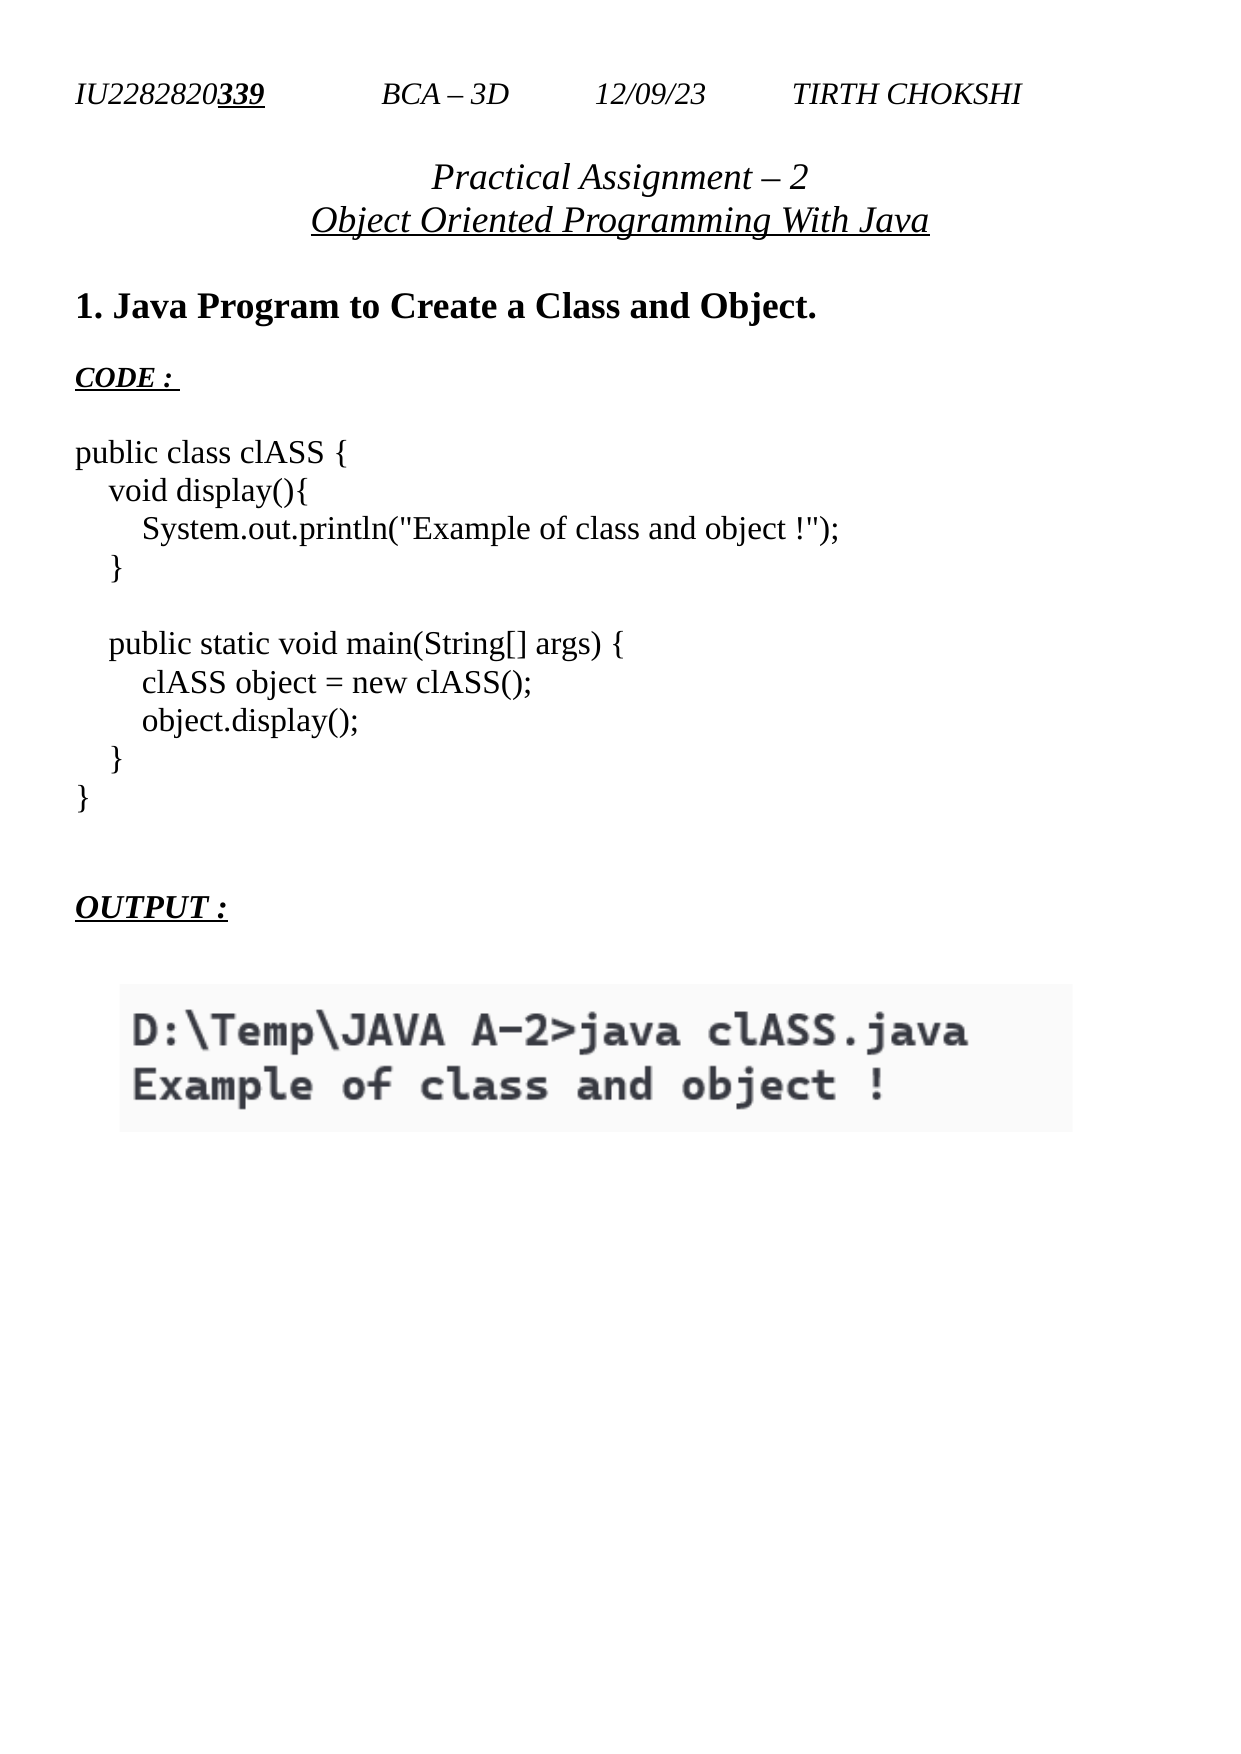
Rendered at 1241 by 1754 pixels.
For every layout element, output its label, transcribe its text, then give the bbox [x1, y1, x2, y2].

text object.display(); [75, 700, 1165, 739]
text } [75, 547, 1165, 585]
text public static void main(String[] args) { [75, 624, 1165, 662]
text OUTPUT : [75, 887, 1165, 926]
text void display(){ [75, 470, 1165, 509]
text CODE : [75, 360, 1165, 394]
text } [75, 777, 1165, 815]
text Object Oriented Programming With Java [75, 197, 1165, 240]
text public class clASS { [75, 432, 1165, 470]
picture [119, 984, 1073, 1132]
text clASS object = new clASS(); [75, 662, 1165, 700]
text } [75, 739, 1165, 777]
text Practical Assignment – 2 [75, 154, 1165, 197]
text System.out.println("Example of class and object !"); [75, 509, 1165, 547]
text IU2282820339 BCA – 3D 12/09/23 TIRTH CHOKSHI [75, 75, 1165, 111]
text 1. Java Program to Create a Class and Object. [75, 283, 1165, 327]
